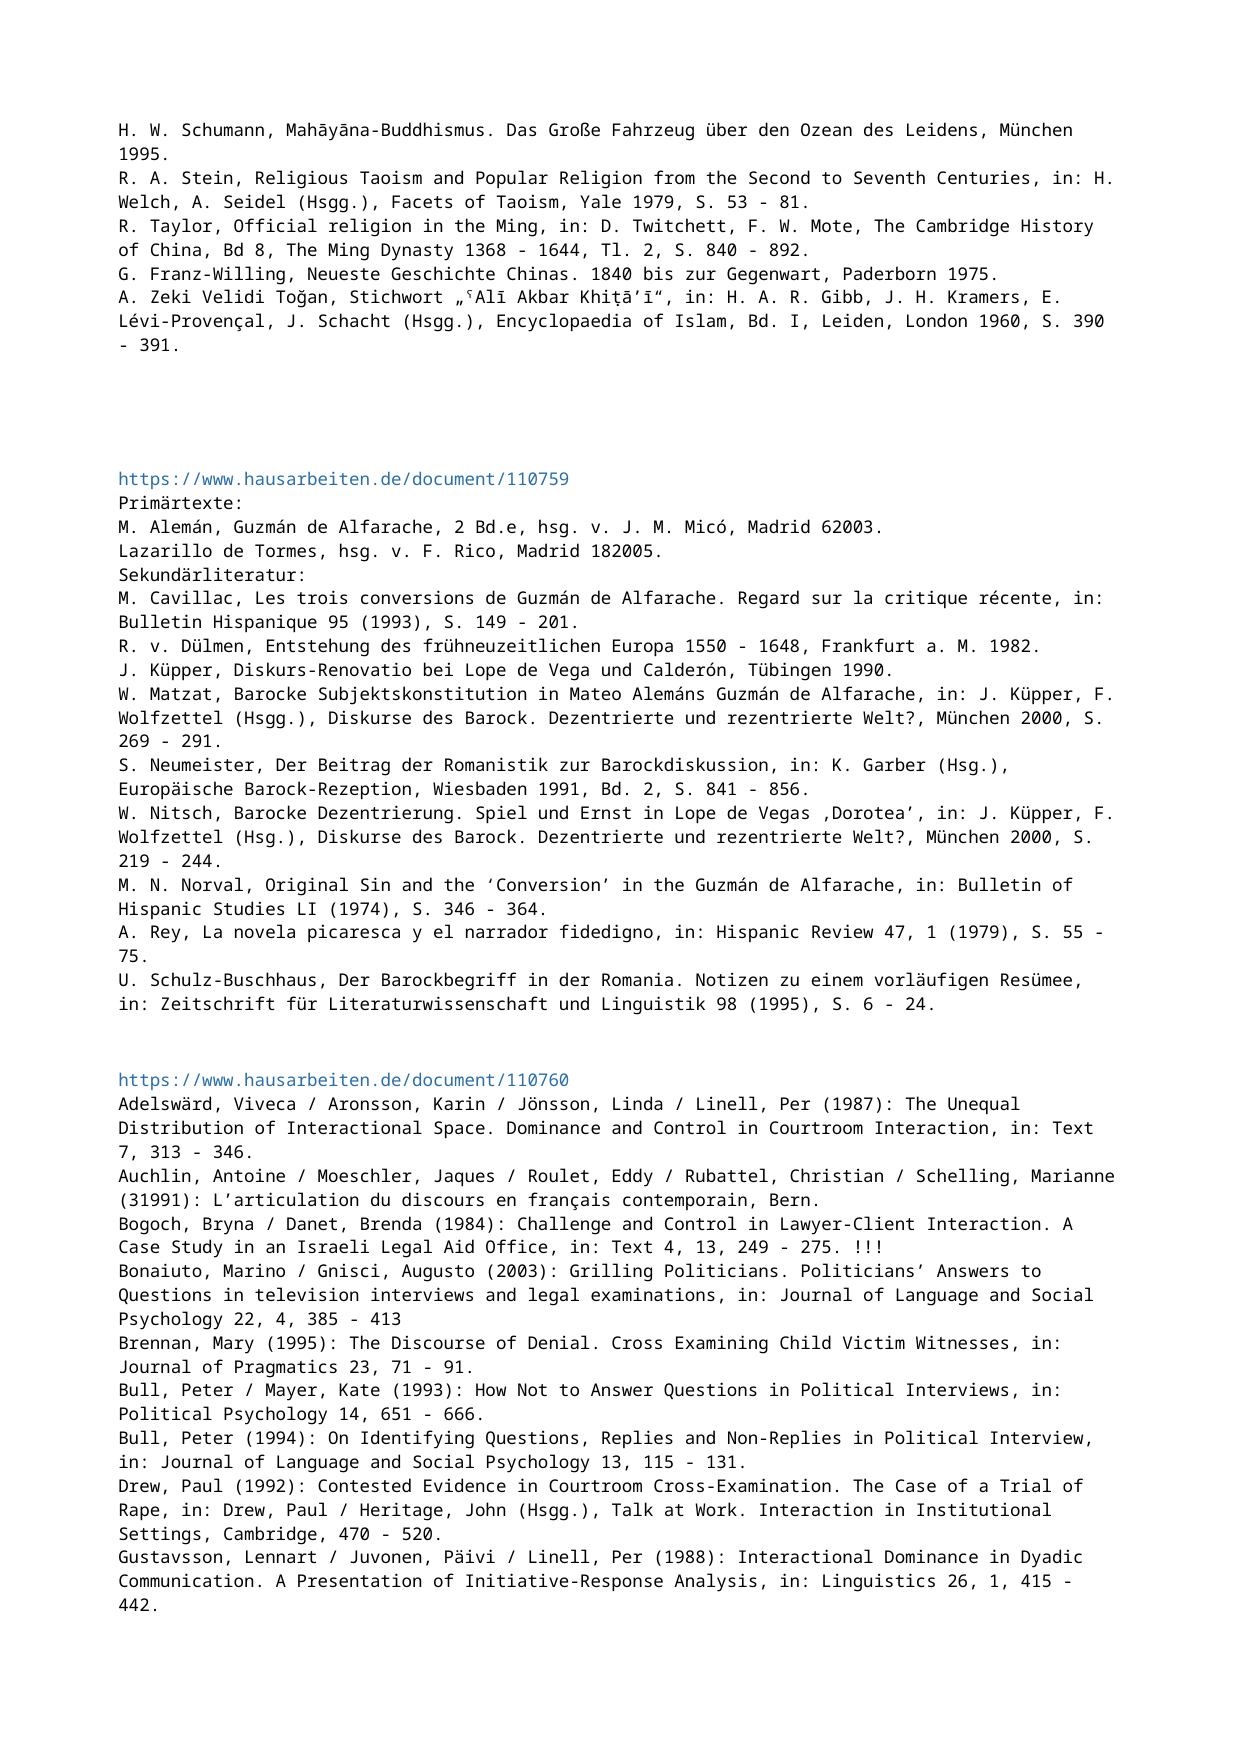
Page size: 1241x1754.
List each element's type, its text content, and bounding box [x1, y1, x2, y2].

text Drew, Paul (1992): Contested Evidence in Courtroom Cross-Examination. The Case of a Trial of Rape, in: Drew, Paul / Heritage, John (Hsgg.), Talk at Work. Interaction in Institutional Settings, Cambridge, 470 - 520. [118, 1473, 1122, 1545]
text R. A. Stein, Religious Taoism and Popular Religion from the Second to Seventh Centuries, in: H. Welch, A. Seidel (Hsgg.), Facets of Taoism, Yale 1979, S. 53 - 81. [118, 166, 1122, 213]
text Auchlin, Antoine / Moeschler, Jaques / Roulet, Eddy / Rubattel, Christian / Schelling, Marianne (31991): L’articulation du discours en français contemporain, Bern. [118, 1163, 1122, 1211]
text Bonaiuto, Marino / Gnisci, Augusto (2003): Grilling Politicians. Politicians’ Answers to Questions in television interviews and legal examinations, in: Journal of Language and Social Psychology 22, 4, 385 - 413 [118, 1259, 1122, 1330]
text M. N. Norval, Original Sin and the ‘Conversion’ in the Guzmán de Alfarache, in: Bulletin of Hispanic Studies LI (1974), S. 346 - 364. [118, 872, 1122, 920]
text S. Neumeister, Der Beitrag der Romanistik zur Barockdiskussion, in: K. Garber (Hsg.), Europäische Barock-Rezeption, Wiesbaden 1991, Bd. 2, S. 841 - 856. [118, 753, 1122, 801]
text R. Taylor, Official religion in the Ming, in: D. Twitchett, F. W. Mote, The Cambridge History of China, Bd 8, The Ming Dynasty 1368 - 1644, Tl. 2, S. 840 - 892. [118, 213, 1122, 261]
text W. Nitsch, Barocke Dezentrierung. Spiel und Ernst in Lope de Vegas ‚Dorotea’, in: J. Küpper, F. Wolfzettel (Hsg.), Diskurse des Barock. Dezentrierte und rezentrierte Welt?, München 2000, S. 219 - 244. [118, 801, 1122, 872]
text https://www.hausarbeiten.de/document/110760 [118, 1068, 1122, 1092]
text G. Franz-Willing, Neueste Geschichte Chinas. 1840 bis zur Gegenwart, Paderborn 1975. [118, 261, 1122, 285]
text M. Cavillac, Les trois conversions de Guzmán de Alfarache. Regard sur la critique récente, in: Bulletin Hispanique 95 (1993), S. 149 - 201. [118, 586, 1122, 634]
text Sekundärliteratur: [118, 562, 1122, 586]
text Brennan, Mary (1995): The Discourse of Denial. Cross Examining Child Victim Witnesses, in: Journal of Pragmatics 23, 71 - 91. [118, 1330, 1122, 1378]
text Bogoch, Bryna / Danet, Brenda (1984): Challenge and Control in Lawyer-Client Interaction. A Case Study in an Israeli Legal Aid Office, in: Text 4, 13, 249 - 275. !!! [118, 1211, 1122, 1259]
text U. Schulz-Buschhaus, Der Barockbegriff in der Romania. Notizen zu einem vorläufigen Resümee, in: Zeitschrift für Literaturwissenschaft und Linguistik 98 (1995), S. 6 - 24. [118, 968, 1122, 1015]
text J. Küpper, Diskurs-Renovatio bei Lope de Vega und Calderón, Tübingen 1990. [118, 658, 1122, 681]
text A. Zeki Velidi Toğan, Stichwort „ˤAlī Akbar Khiṭā’ī“, in: H. A. R. Gibb, J. H. Kramers, E. Lévi-Provençal, J. Schacht (Hsgg.), Encyclopaedia of Islam, Bd. I, Leiden, London 1960, S. 390 - 391. [118, 285, 1122, 357]
text R. v. Dülmen, Entstehung des frühneuzeitlichen Europa 1550 - 1648, Frankfurt a. M. 1982. [118, 634, 1122, 658]
text Primärtexte: [118, 491, 1122, 514]
text M. Alemán, Guzmán de Alfarache, 2 Bd.e, hsg. v. J. M. Micó, Madrid 62003. [118, 514, 1122, 538]
text Bull, Peter (1994): On Identifying Questions, Replies and Non-Replies in Political Interview, in: Journal of Language and Social Psychology 13, 115 - 131. [118, 1426, 1122, 1473]
text Gustavsson, Lennart / Juvonen, Päivi / Linell, Per (1988): Interactional Dominance in Dyadic Communication. A Presentation of Initiative-Response Analysis, in: Linguistics 26, 1, 415 - 442. [118, 1545, 1122, 1617]
text https://www.hausarbeiten.de/document/110759 [118, 467, 1122, 491]
text Bull, Peter / Mayer, Kate (1993): How Not to Answer Questions in Political Interviews, in: Political Psychology 14, 651 - 666. [118, 1378, 1122, 1426]
text A. Rey, La novela picaresca y el narrador fidedigno, in: Hispanic Review 47, 1 (1979), S. 55 - 75. [118, 920, 1122, 968]
text Lazarillo de Tormes, hsg. v. F. Rico, Madrid 182005. [118, 538, 1122, 562]
text W. Matzat, Barocke Subjektskonstitution in Mateo Alemáns Guzmán de Alfarache, in: J. Küpper, F. Wolfzettel (Hsgg.), Diskurse des Barock. Dezentrierte und rezentrierte Welt?, München 2000, S. 269 - 291. [118, 681, 1122, 753]
text H. W. Schumann, Mahāyāna-Buddhismus. Das Große Fahrzeug über den Ozean des Leidens, München 1995. [118, 118, 1122, 166]
text Adelswärd, Viveca / Aronsson, Karin / Jönsson, Linda / Linell, Per (1987): The Unequal Distribution of Interactional Space. Dominance and Control in Courtroom Interaction, in: Text 7, 313 - 346. [118, 1092, 1122, 1163]
